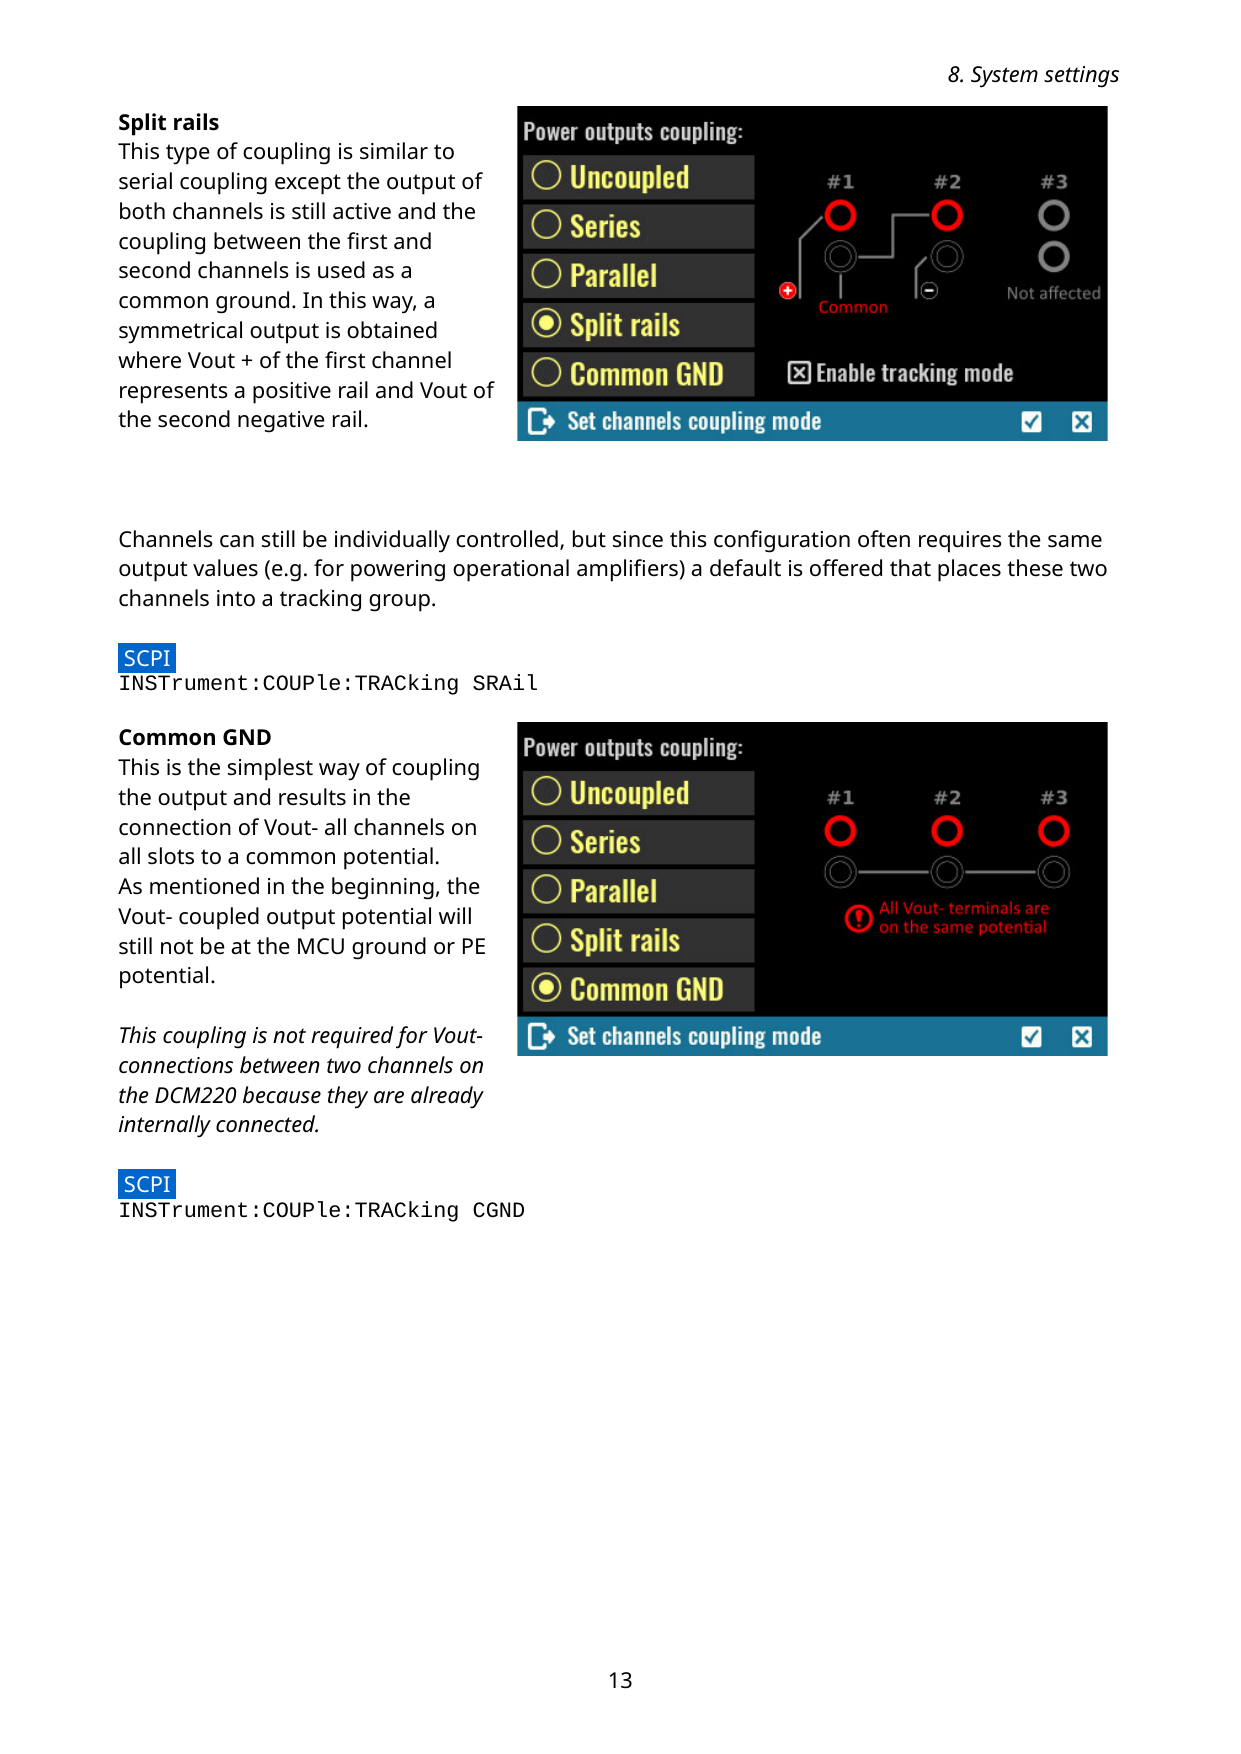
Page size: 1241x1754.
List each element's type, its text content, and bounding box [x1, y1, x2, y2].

table_cell SCPI INSTrument:COUPle:TRACking CGND [118, 1169, 1123, 1224]
table_cell Split rails This type of coupling is similar to serial coupling except the output of both channels is still active and the coupling between the first and second channels is used as a common ground. In this way, a symmetrical output is obtained where Vout + of the first channel represents a positive rail and Vout of the second negative rail. [118, 107, 502, 524]
table_cell [502, 107, 1123, 524]
table_cell Channels can still be individually controlled, but since this configuration often requires the same output values (e.g. for powering operational amplifiers) a default is offered that places these two channels into a tracking group. SCPI INSTrument:COUPle:TRACking SRAil [118, 524, 1123, 722]
table_cell Common GND This is the simplest way of coupling the output and results in the connection of Vout- all channels on all slots to a common potential. As mentioned in the beginning, the Vout- coupled output potential will still not be at the MCU ground or PE potential. This coupling is not required for Vout- connections between two channels on the DCM220 because they are already internally connected. [118, 722, 502, 1169]
table_cell [502, 722, 1123, 1169]
picture [517, 722, 1108, 1056]
picture [517, 106, 1108, 441]
